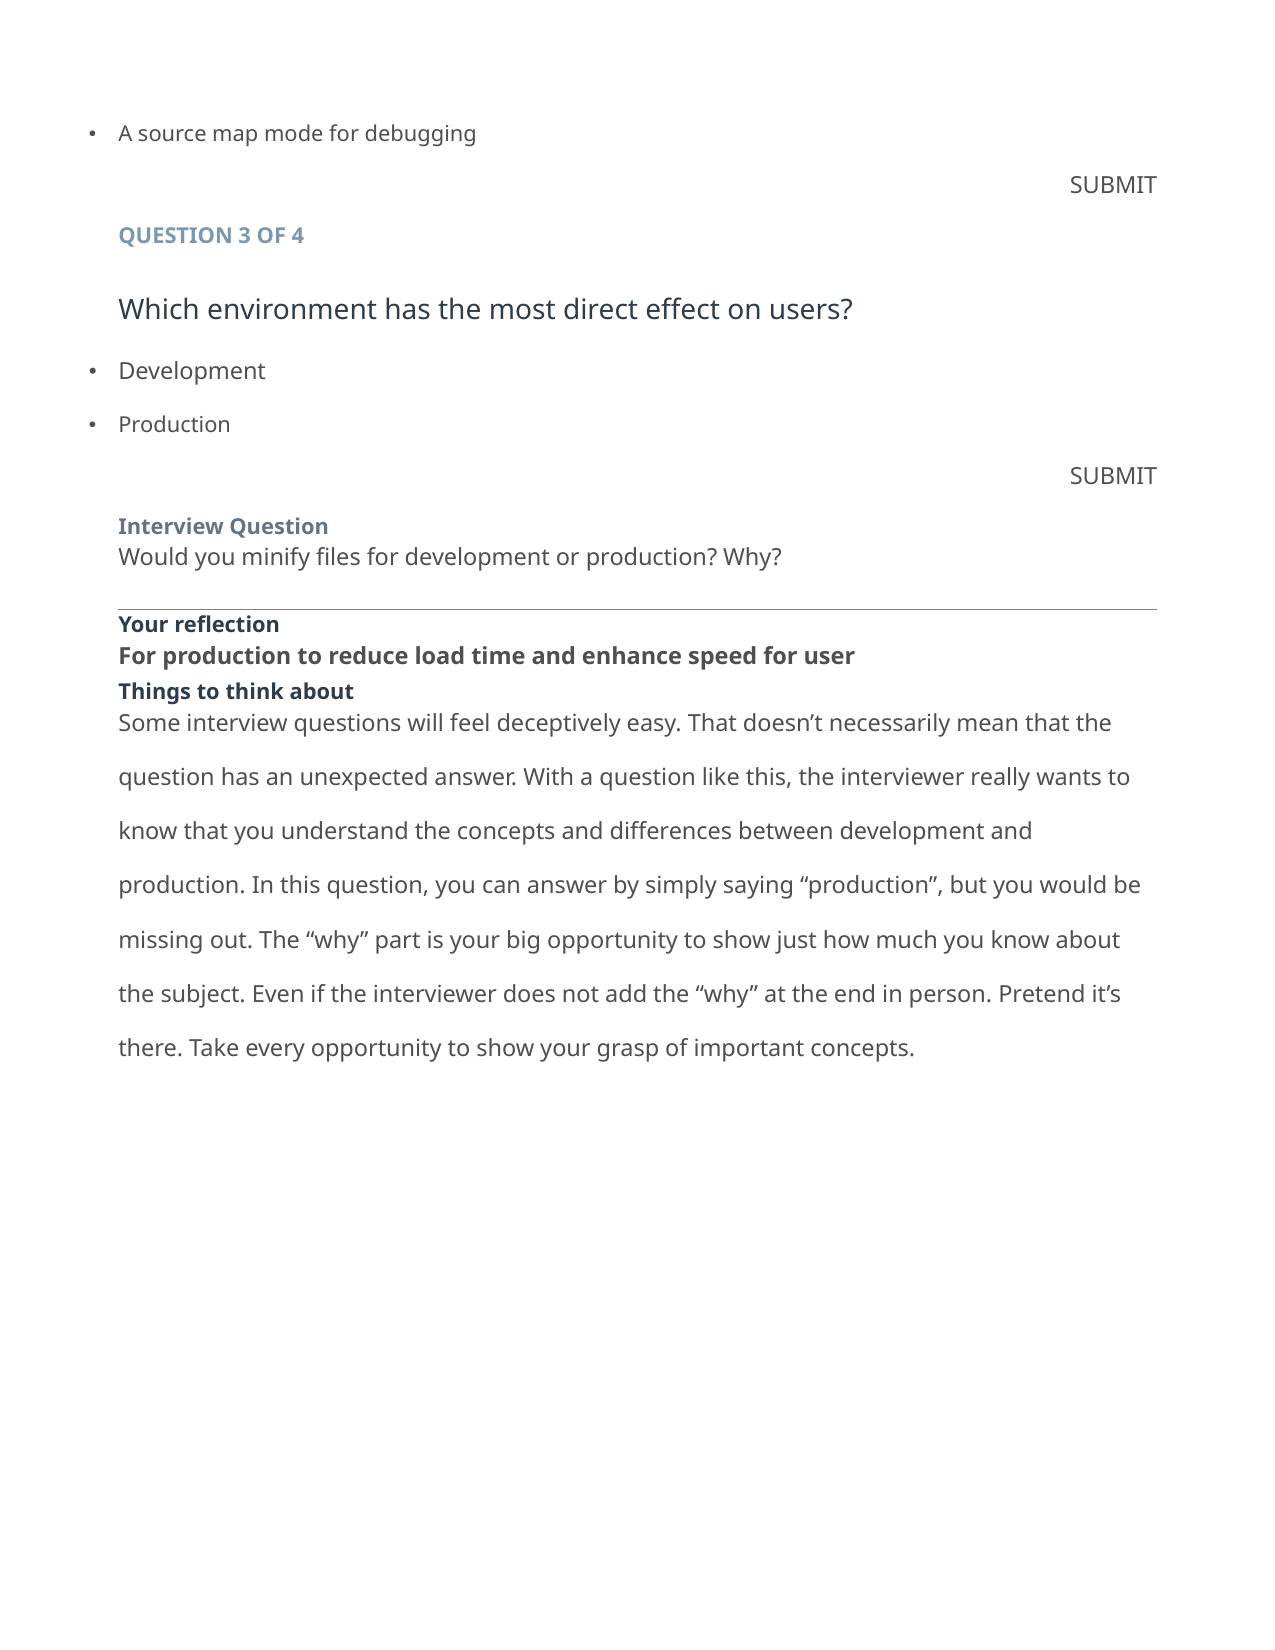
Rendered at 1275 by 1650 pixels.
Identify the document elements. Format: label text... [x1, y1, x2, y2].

list Production [118, 409, 1157, 438]
list Development [118, 354, 1157, 386]
text Which environment has the most direct effect on users? [118, 289, 1157, 328]
text For production to reduce load time and enhance speed for user [118, 639, 1157, 671]
subtitle Your reflection [118, 610, 1157, 639]
text Some interview questions will feel deceptively easy. That doesn’t necessarily mean that the question has an unexpected answer. With a question like this, the interviewer really wants to know that you understand the concepts and differences between development and production. In this question, you can answer by simply saying “production”, but you would be missing out. The “why” part is your big opportunity to show just how much you know about the subject. Even if the interviewer does not add the “why” at the end in person. Pretend it’s there. Take every opportunity to show your grasp of important concepts. [118, 706, 1157, 1063]
text SUBMIT [118, 459, 1157, 491]
subtitle QUESTION 3 OF 4 [118, 220, 1157, 250]
subtitle Interview Question [118, 511, 1157, 540]
list A source map mode for debugging [118, 118, 1157, 148]
text SUBMIT [118, 169, 1157, 201]
text Would you minify files for development or production? Why? [118, 540, 1157, 572]
subtitle Things to think about [118, 676, 1157, 706]
